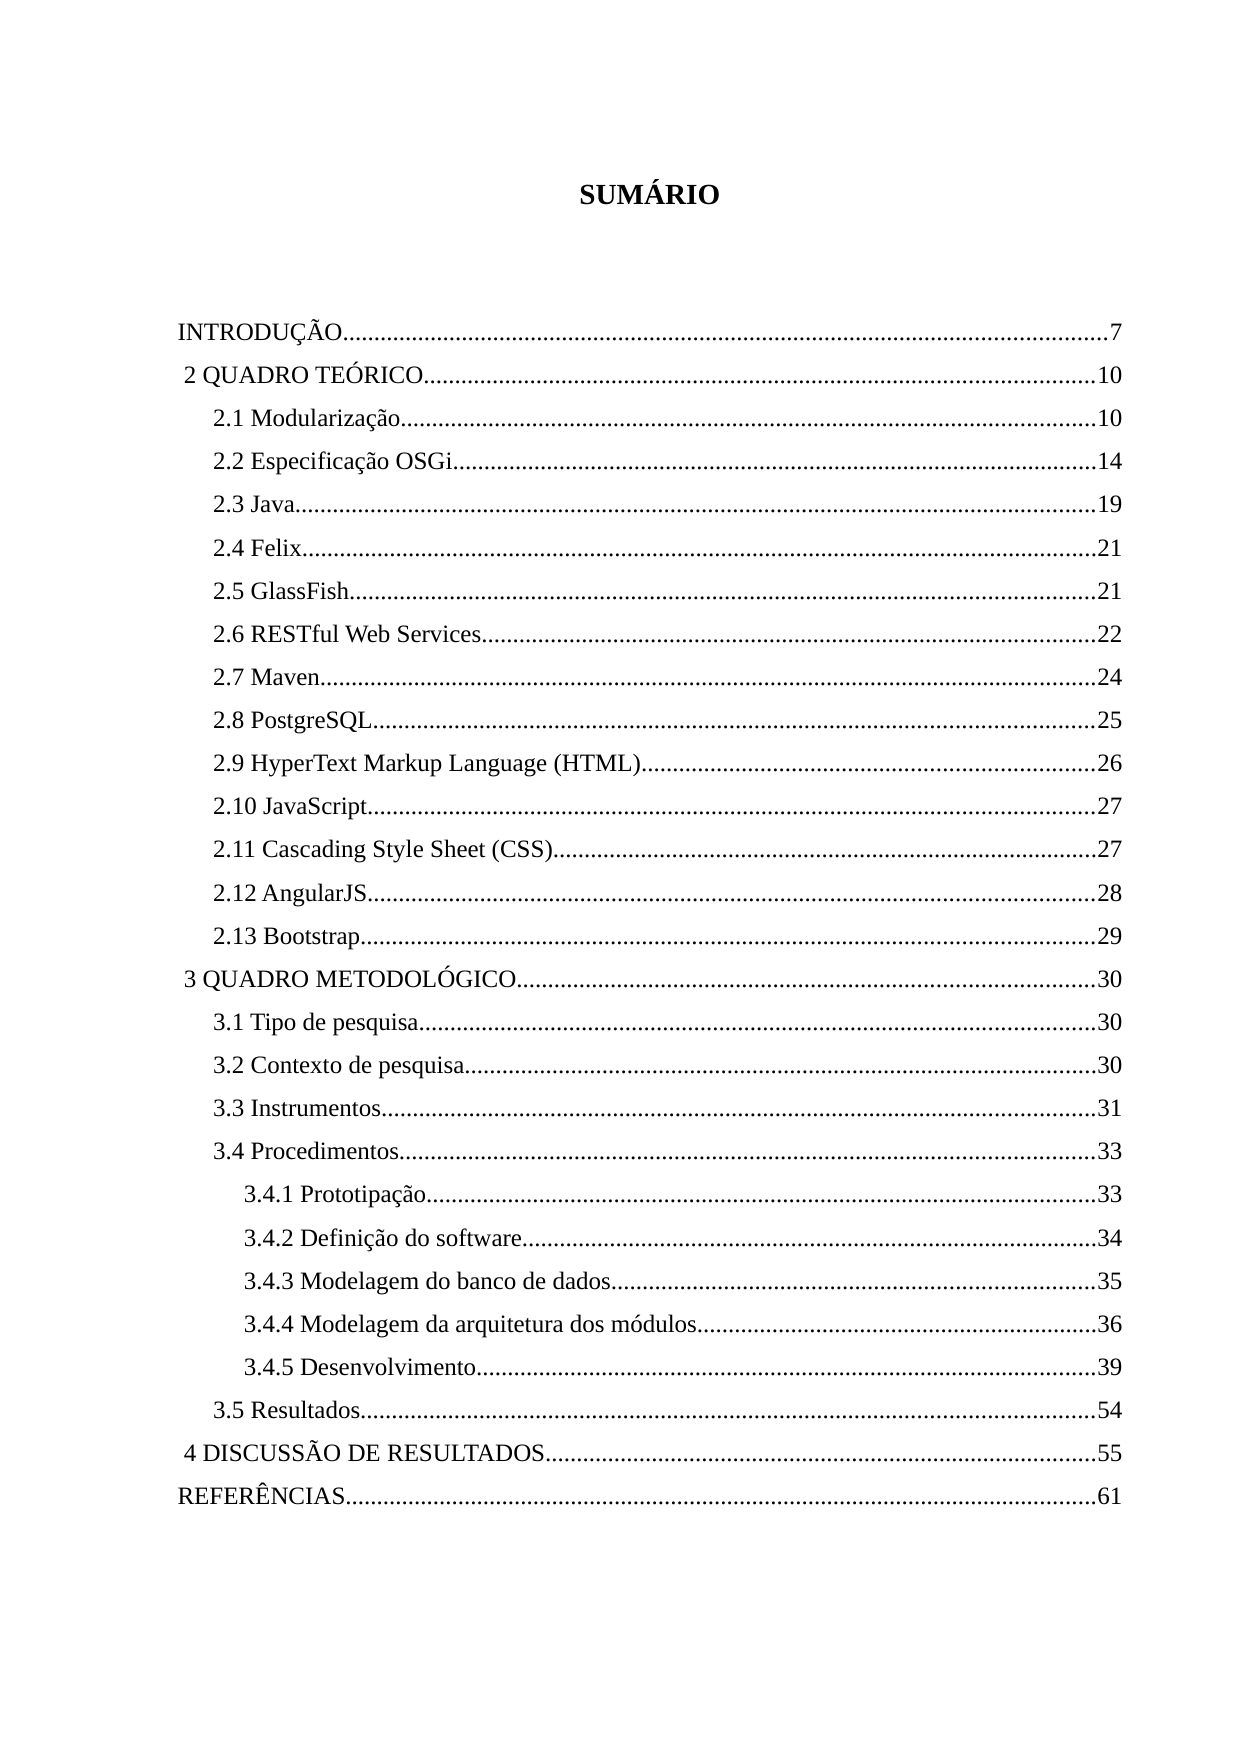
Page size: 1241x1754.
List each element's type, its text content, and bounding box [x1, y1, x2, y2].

text 2.10 JavaScript 27 [207, 791, 1122, 820]
text 3.4.1 Prototipação 33 [237, 1179, 1122, 1208]
text Introdução 7 [177, 317, 1122, 346]
text 3.3 Instrumentos 31 [207, 1093, 1122, 1122]
text 3.4.2 Definição do software 34 [237, 1223, 1122, 1251]
text 2.1 Modularização 10 [207, 403, 1122, 432]
text 2.12 AngularJS 28 [207, 878, 1122, 906]
text 2.4 Felix 21 [207, 533, 1122, 561]
text 3.5 Resultados 54 [207, 1395, 1122, 1424]
text 3.1 Tipo de pesquisa 30 [207, 1007, 1122, 1036]
text 4 Discussão de resultados 55 [177, 1438, 1122, 1467]
text 2.13 Bootstrap 29 [207, 921, 1122, 949]
text Referências 61 [177, 1481, 1122, 1510]
text 3.4.4 Modelagem da arquitetura dos módulos 36 [237, 1309, 1122, 1338]
text 3.4 Procedimentos 33 [207, 1136, 1122, 1165]
text 2.5 GlassFish 21 [207, 576, 1122, 604]
text 3 Quadro metodológico 30 [177, 964, 1122, 993]
text 2.3 Java 19 [207, 489, 1122, 518]
text 2.11 Cascading Style Sheet (CSS) 27 [207, 834, 1122, 863]
text 3.4.3 Modelagem do banco de dados 35 [237, 1266, 1122, 1294]
text 2.8 PostgreSQL 25 [207, 705, 1122, 734]
text 2.2 Especificação OSGi 14 [207, 446, 1122, 475]
text 3.4.5 Desenvolvimento 39 [237, 1352, 1122, 1381]
text Sumário [177, 177, 1122, 211]
text 3.2 Contexto de pesquisa 30 [207, 1050, 1122, 1079]
text 2 Quadro teórico 10 [177, 360, 1122, 389]
text 2.6 RESTful Web Services 22 [207, 619, 1122, 648]
text 2.7 Maven 24 [207, 662, 1122, 691]
text 2.9 HyperText Markup Language (HTML) 26 [207, 748, 1122, 777]
